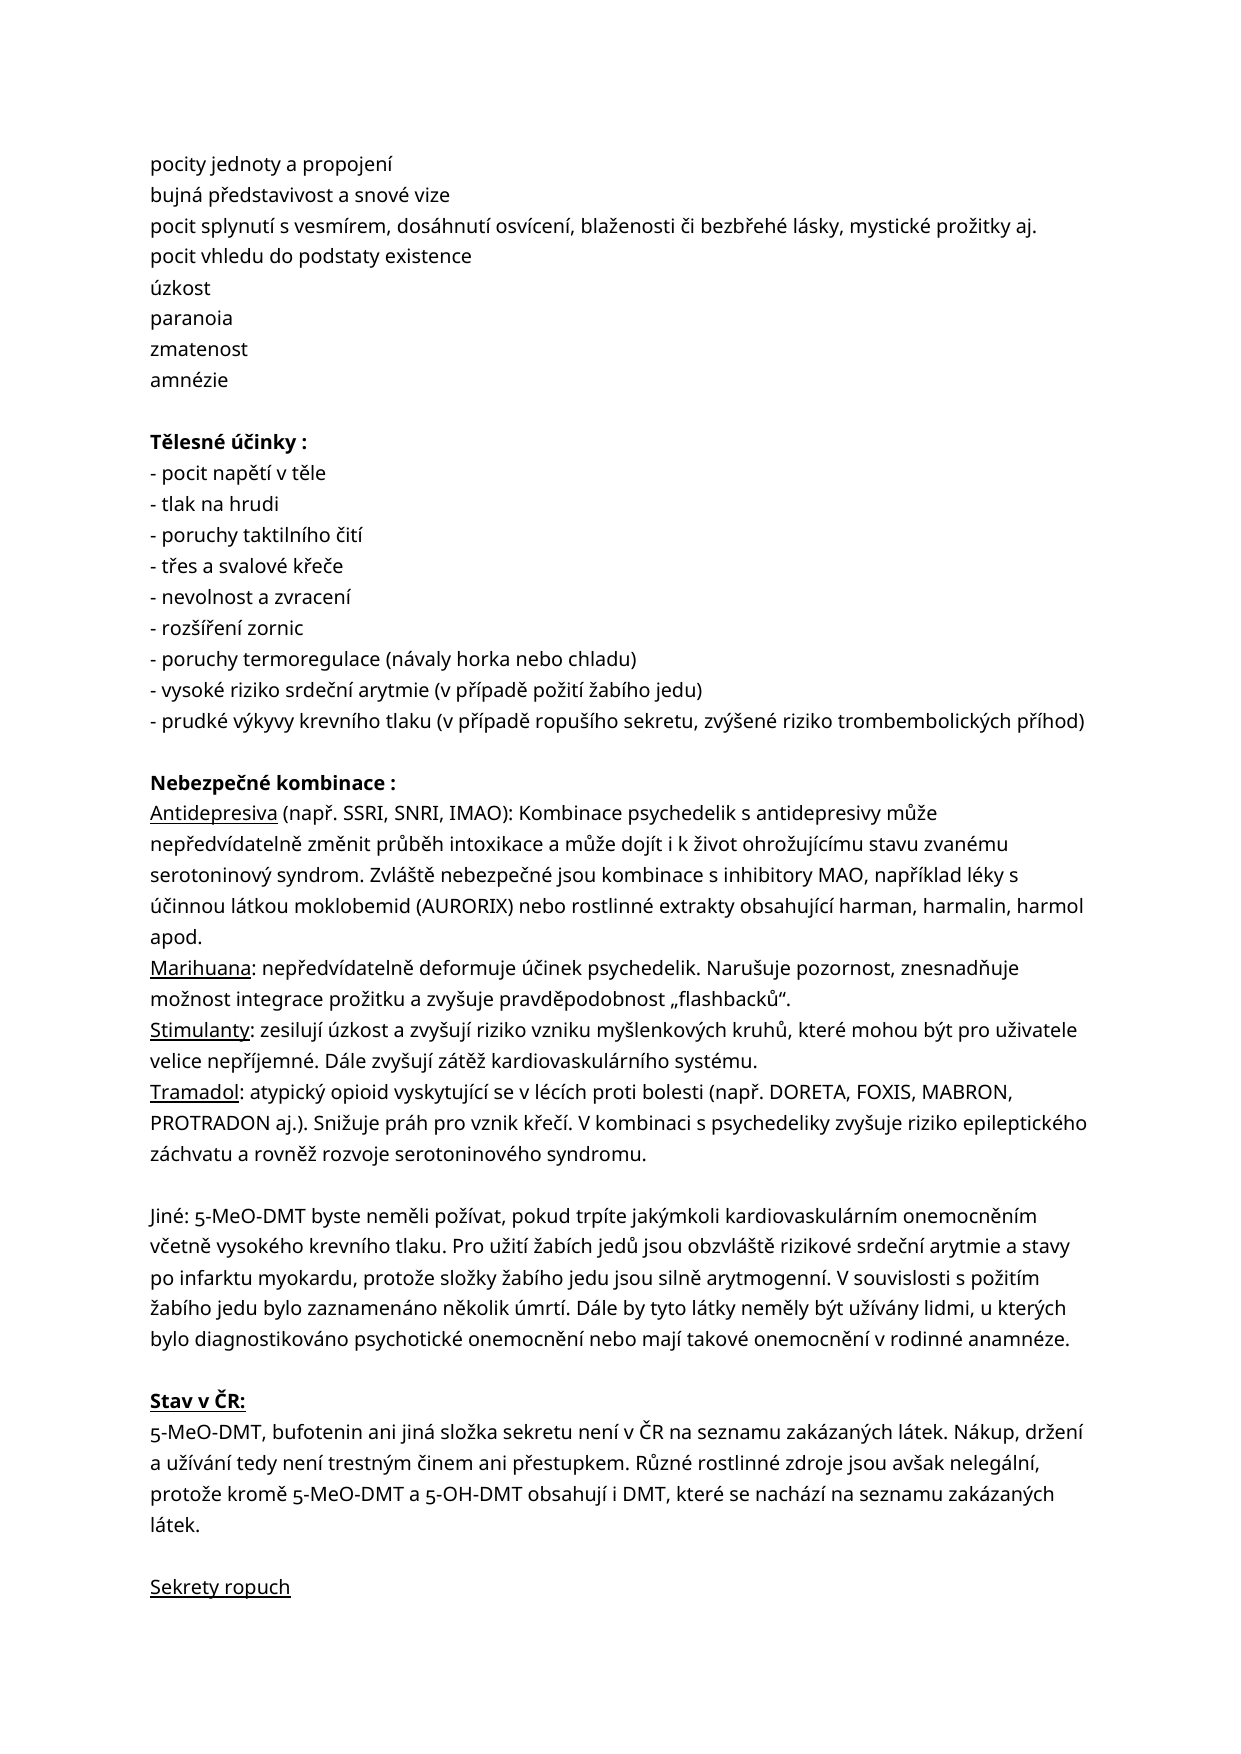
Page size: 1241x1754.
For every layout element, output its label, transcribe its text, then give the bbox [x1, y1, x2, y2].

text amnézie [150, 367, 1090, 393]
text úzkost [150, 274, 1090, 301]
text paranoia [150, 305, 1090, 332]
text Nebezpečné kombinace : [150, 769, 1090, 796]
text - prudké výkyvy krevního tlaku (v případě ropušího sekretu, zvýšené riziko trombembolických příhod) [150, 707, 1090, 734]
text Jiné: 5-MeO-DMT byste neměli požívat, pokud trpíte jakýmkoli kardiovaskulárním onemocněním včetně vysokého krevního tlaku. Pro užití žabích jedů jsou obzvláště rizikové srdeční arytmie a stavy po infarktu myokardu, protože složky žabího jedu jsou silně arytmogenní. V souvislosti s požitím žabího jedu bylo zaznamenáno několik úmrtí. Dále by tyto látky neměly být užívány lidmi, u kterých bylo diagnostikováno psychotické onemocnění nebo mají takové onemocnění v rodinné anamnéze. [150, 1202, 1090, 1353]
text Marihuana: nepředvídatelně deformuje účinek psychedelik. Narušuje pozornost, znesnadňuje možnost integrace prožitku a zvyšuje pravděpodobnost „flashbacků“. [150, 954, 1090, 1012]
text - nevolnost a zvracení [150, 583, 1090, 610]
text Stimulanty: zesilují úzkost a zvyšují riziko vzniku myšlenkových kruhů, které mohou být pro uživatele velice nepříjemné. Dále zvyšují zátěž kardiovaskulárního systému. [150, 1016, 1090, 1074]
text pocity jednoty a propojení [150, 150, 1090, 177]
text - vysoké riziko srdeční arytmie (v případě požití žabího jedu) [150, 676, 1090, 703]
text pocit vhledu do podstaty existence [150, 243, 1090, 270]
text Stav v ČR: [150, 1387, 1090, 1414]
text zmatenost [150, 336, 1090, 363]
text - poruchy taktilního čití [150, 521, 1090, 548]
text - pocit napětí v těle [150, 459, 1090, 486]
text - tlak na hrudi [150, 490, 1090, 517]
text - rozšíření zornic [150, 614, 1090, 641]
text Tělesné účinky : [150, 428, 1090, 455]
text Tramadol: atypický opioid vyskytující se v lécích proti bolesti (např. DORETA, FOXIS, MABRON, PROTRADON aj.). Snižuje práh pro vznik křečí. V kombinaci s psychedeliky zvyšuje riziko epileptického záchvatu a rovněž rozvoje serotoninového syndromu. [150, 1078, 1090, 1167]
text bujná představivost a snové vize [150, 181, 1090, 208]
text pocit splynutí s vesmírem, dosáhnutí osvícení, blaženosti či bezbřehé lásky, mystické prožitky aj. [150, 212, 1090, 239]
text 5-MeO-DMT, bufotenin ani jiná složka sekretu není v ČR na seznamu zakázaných látek. Nákup, držení a užívání tedy není trestným činem ani přestupkem. Různé rostlinné zdroje jsou avšak nelegální, protože kromě 5-MeO-DMT a 5-OH-DMT obsahují i DMT, které se nachází na seznamu zakázaných látek. [150, 1418, 1090, 1538]
text - třes a svalové křeče [150, 552, 1090, 579]
text Antidepresiva (např. SSRI, SNRI, IMAO): Kombinace psychedelik s antidepresivy může nepředvídatelně změnit průběh intoxikace a může dojít i k život ohrožujícímu stavu zvanému serotoninový syndrom. Zvláště nebezpečné jsou kombinace s inhibitory MAO, například léky s účinnou látkou moklobemid (AURORIX) nebo rostlinné extrakty obsahující harman, harmalin, harmol apod. [150, 800, 1090, 950]
text - poruchy termoregulace (návaly horka nebo chladu) [150, 645, 1090, 672]
text Sekrety ropuch [150, 1573, 1090, 1600]
